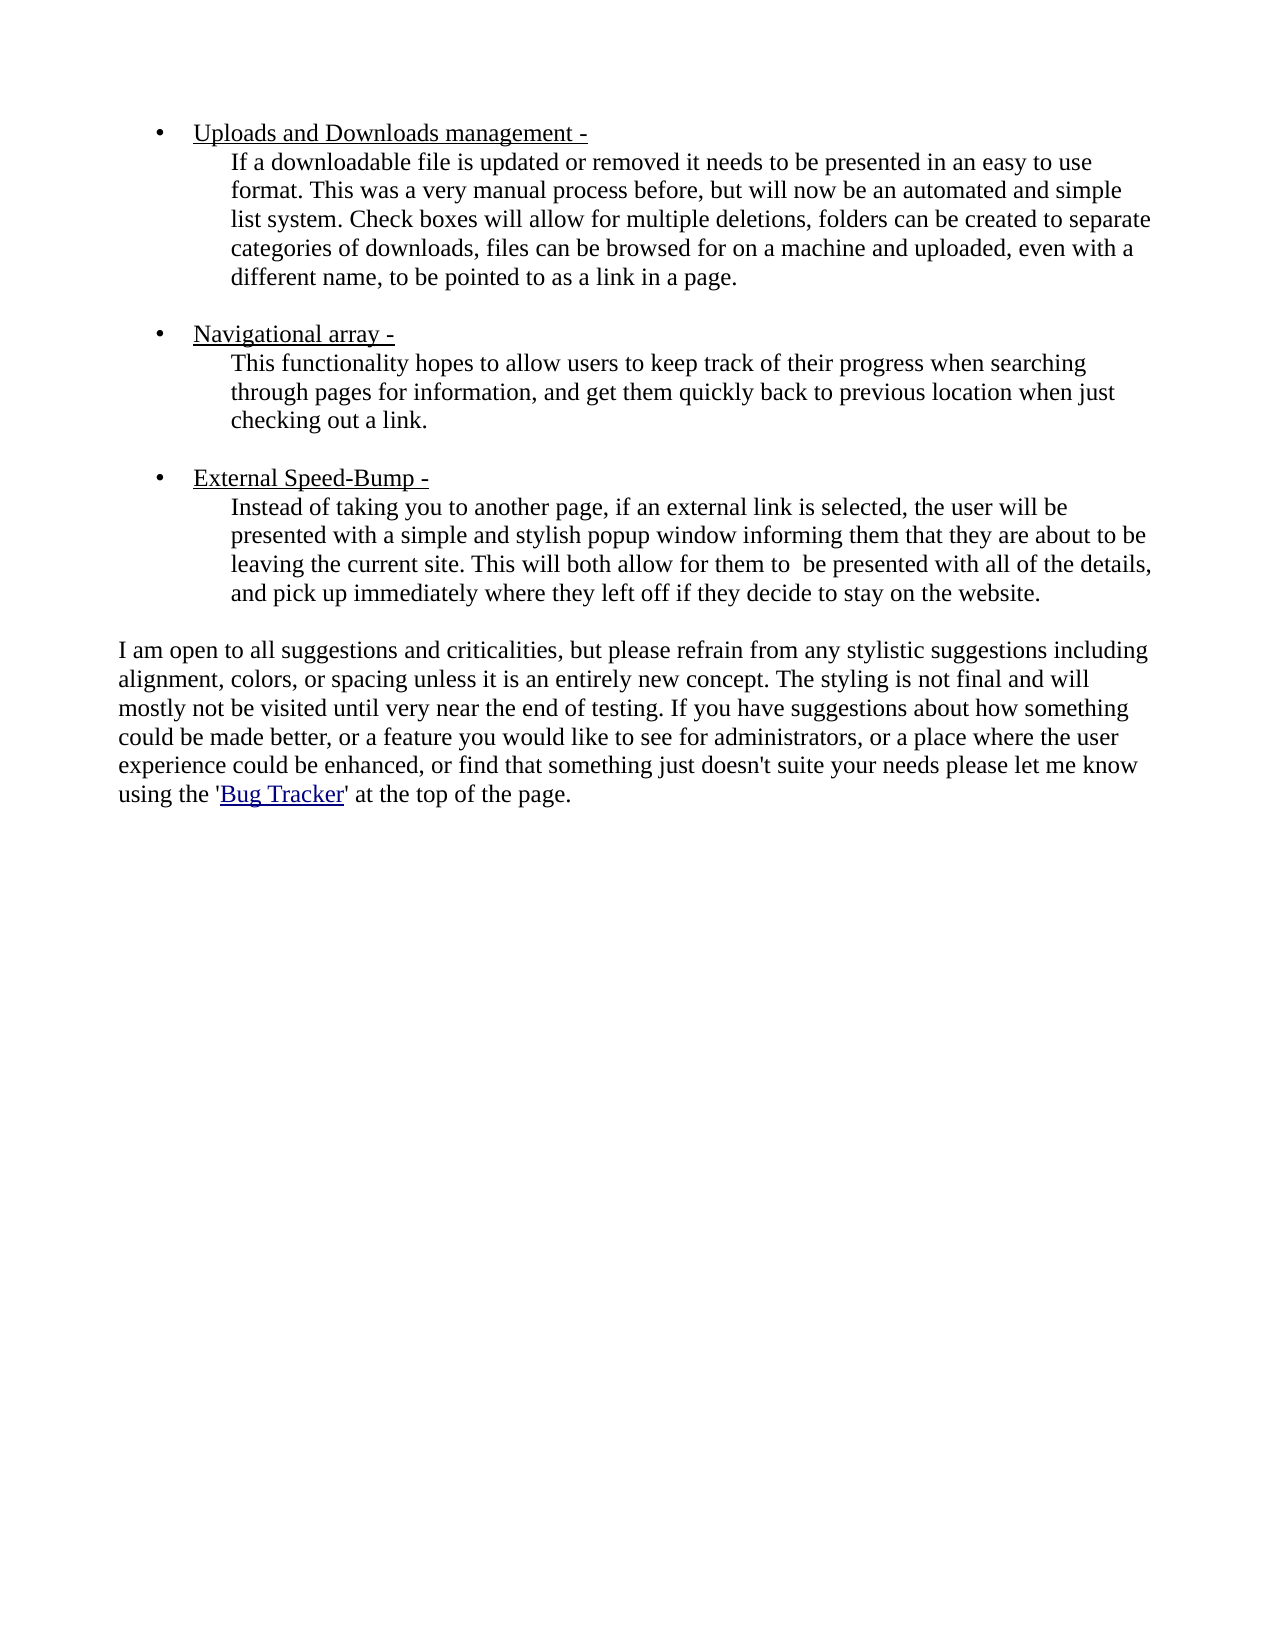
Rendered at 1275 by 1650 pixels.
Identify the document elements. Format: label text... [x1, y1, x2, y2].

list Uploads and Downloads management - [156, 118, 1157, 147]
list If a downloadable file is updated or removed it needs to be presented in an easy to use format. This was a very manual process before, but will now be an automated and simple list system. Check boxes will allow for multiple deletions, folders can be created to separate categories of downloads, files can be browsed for on a machine and uploaded, even with a different name, to be pointed to as a link in a page. [193, 147, 1157, 291]
text I am open to all suggestions and criticalities, but please refrain from any stylistic suggestions including alignment, colors, or spacing unless it is an entirely new concept. The styling is not final and will mostly not be visited until very near the end of testing. If you have suggestions about how something could be made better, or a feature you would like to see for administrators, or a place where the user experience could be enhanced, or find that something just doesn't suite your needs please let me know using the 'Bug Tracker' at the top of the page. [118, 636, 1157, 808]
list External Speed-Bump - [156, 463, 1157, 492]
list This functionality hopes to allow users to keep track of their progress when searching through pages for information, and get them quickly back to previous location when just checking out a link. [193, 348, 1157, 434]
list Instead of taking you to another page, if an external link is selected, the user will be presented with a simple and stylish popup window informing them that they are about to be leaving the current site. This will both allow for them to be presented with all of the details, and pick up immediately where they left off if they decide to stay on the website. [193, 492, 1157, 607]
list Navigational array - [156, 319, 1157, 348]
